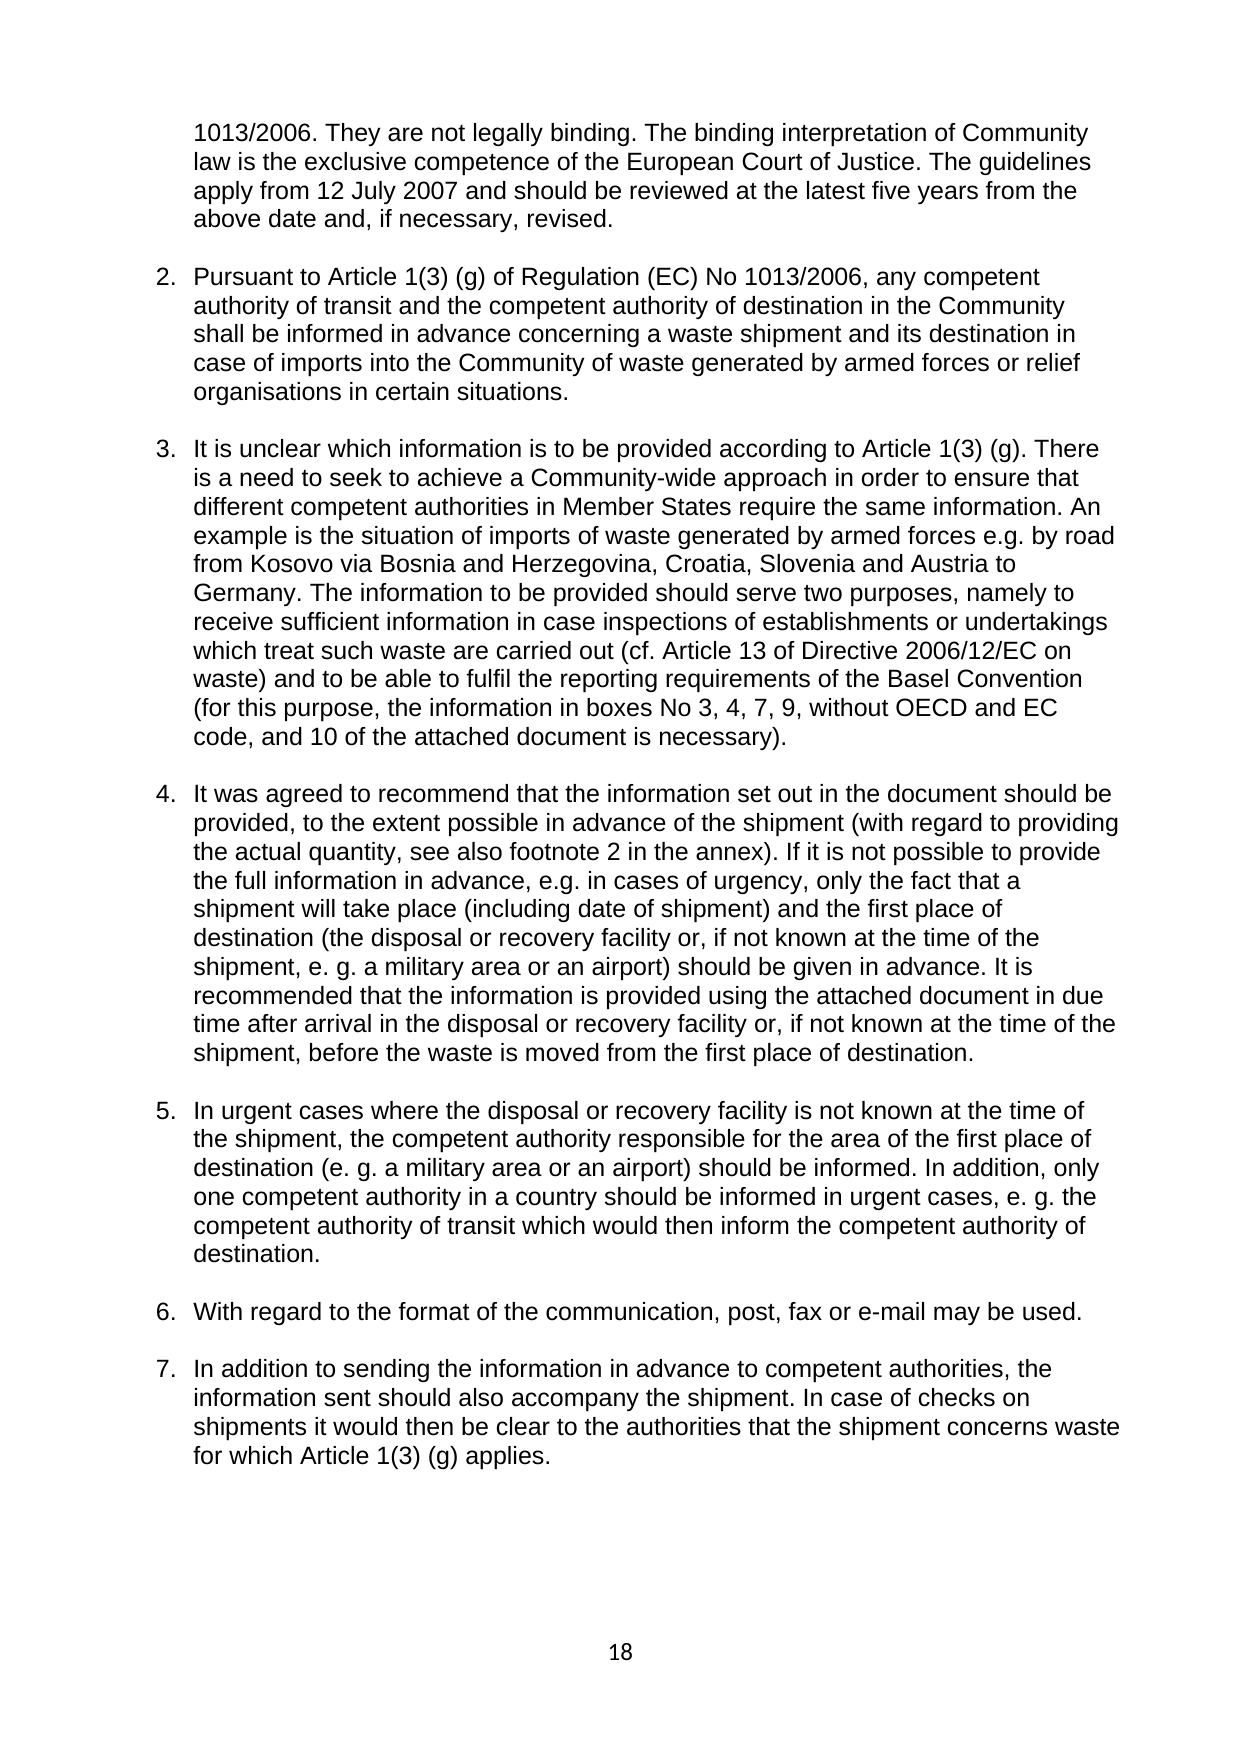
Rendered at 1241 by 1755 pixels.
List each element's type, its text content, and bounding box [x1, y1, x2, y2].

list 1013/2006. They are not legally binding. The binding interpretation of Community law is the exclusive competence of the European Court of Justice. The guidelines apply from 12 July 2007 and should be reviewed at the latest five years from the above date and, if necessary, revised. [156, 118, 1122, 233]
list In urgent cases where the disposal or recovery facility is not known at the time of the shipment, the competent authority responsible for the area of the first place of destination (e. g. a military area or an airport) should be informed. In addition, only one competent authority in a country should be informed in urgent cases, e. g. the competent authority of transit which would then inform the competent authority of destination. [156, 1096, 1122, 1268]
list It was agreed to recommend that the information set out in the document should be provided, to the extent possible in advance of the shipment (with regard to providing the actual quantity, see also footnote 2 in the annex). If it is not possible to provide the full information in advance, e.g. in cases of urgency, only the fact that a shipment will take place (including date of shipment) and the first place of destination (the disposal or recovery facility or, if not known at the time of the shipment, e. g. a military area or an airport) should be given in advance. It is recommended that the information is provided using the attached document in due time after arrival in the disposal or recovery facility or, if not known at the time of the shipment, before the waste is moved from the first place of destination. [156, 779, 1122, 1067]
list In addition to sending the information in advance to competent authorities, the information sent should also accompany the shipment. In case of checks on shipments it would then be clear to the authorities that the shipment concerns waste for which Article 1(3) (g) applies. [156, 1354, 1122, 1469]
list With regard to the format of the communication, post, fax or e-mail may be used. [156, 1297, 1122, 1326]
list Pursuant to Article 1(3) (g) of Regulation (EC) No 1013/2006, any competent authority of transit and the competent authority of destination in the Community shall be informed in advance concerning a waste shipment and its destination in case of imports into the Community of waste generated by armed forces or relief organisations in certain situations. [156, 262, 1122, 406]
list It is unclear which information is to be provided according to Article 1(3) (g). There is a need to seek to achieve a Community-wide approach in order to ensure that different competent authorities in Member States require the same information. An example is the situation of imports of waste generated by armed forces e.g. by road from Kosovo via Bosnia and Herzegovina, Croatia, Slovenia and Austria to Germany. The information to be provided should serve two purposes, namely to receive sufficient information in case inspections of establishments or undertakings which treat such waste are carried out (cf. Article 13 of Directive 2006/12/EC on waste) and to be able to fulfil the reporting requirements of the Basel Convention (for this purpose, the information in boxes No 3, 4, 7, 9, without OECD and EC code, and 10 of the attached document is necessary). [156, 434, 1122, 751]
